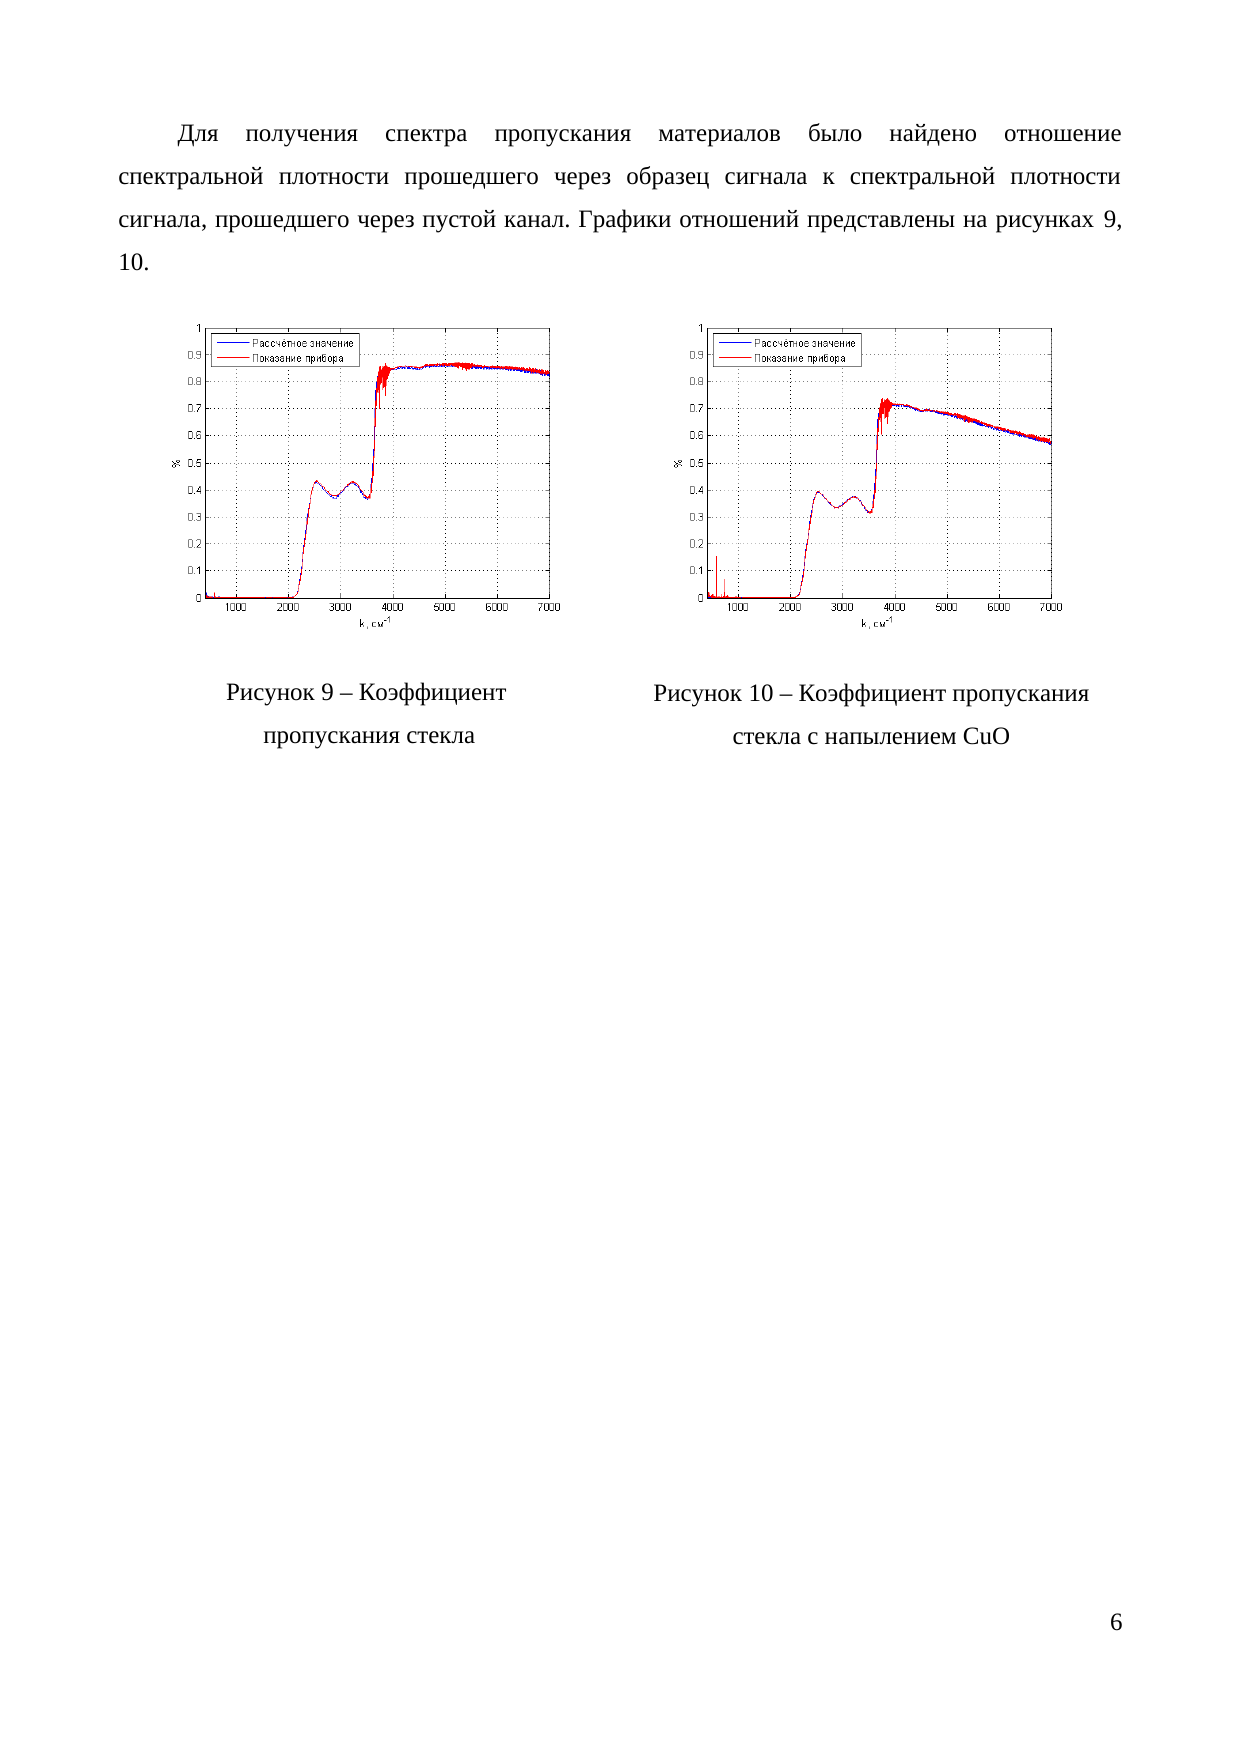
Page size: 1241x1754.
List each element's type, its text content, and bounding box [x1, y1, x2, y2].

picture [649, 302, 1093, 634]
table_header Рисунок 9 – Коэффициент пропускания стекла [118, 303, 620, 793]
table_header Рисунок 10 – Коэффициент пропускания стекла с напылением CuO [620, 303, 1122, 793]
picture [147, 302, 591, 634]
text Для получения спектра пропускания материалов было найдено отношение спектральной плотности прошедшего через образец сигнала к спектральной плотности сигнала, прошедшего через пустой канал. Графики отношений представлены на рисунках 9, 10. [118, 118, 1122, 276]
